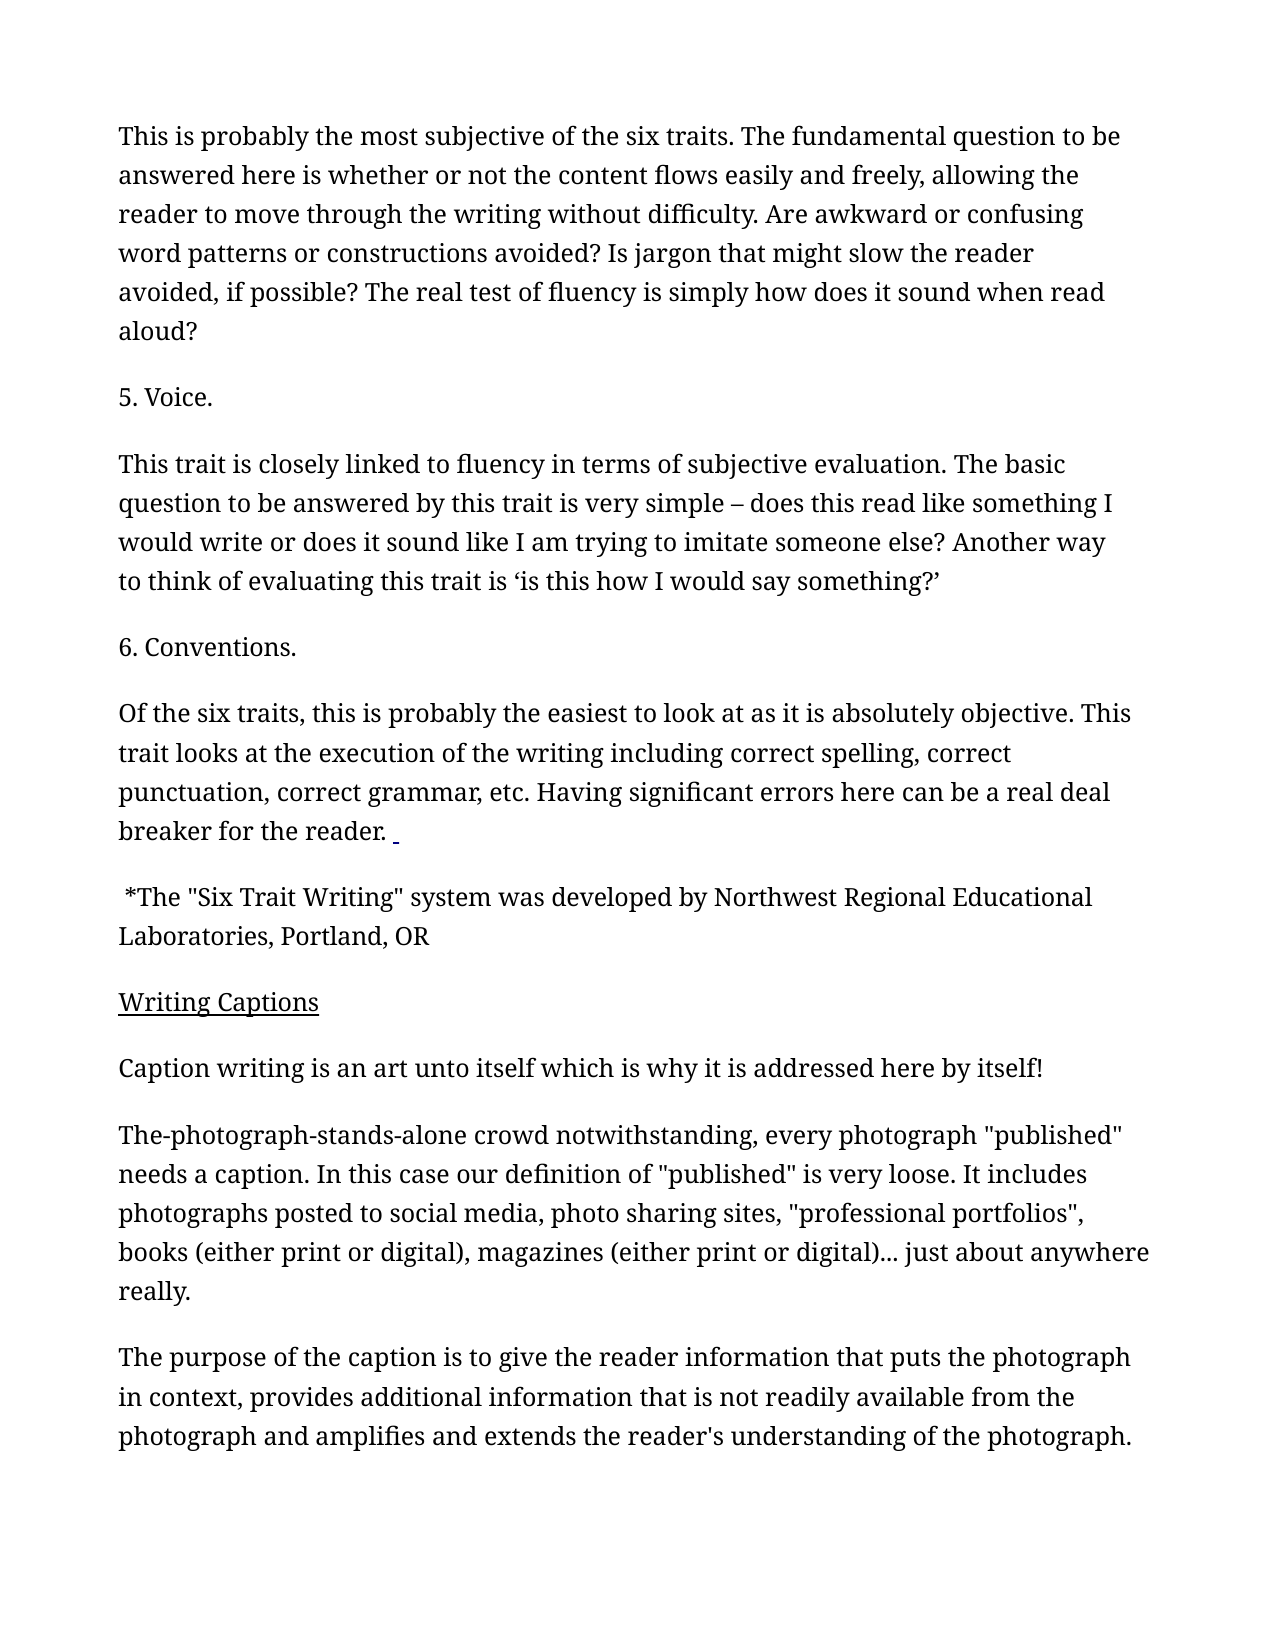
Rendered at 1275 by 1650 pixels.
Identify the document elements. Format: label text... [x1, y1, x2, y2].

text The purpose of the caption is to give the reader information that puts the photograph in context, provides additional information that is not readily available from the photograph and amplifies and extends the reader's understanding of the photograph. [118, 1340, 1138, 1452]
subtitle 6. Conventions. [118, 630, 1157, 664]
text Of the six traits, this is probably the easiest to look at as it is absolutely objective. This trait looks at the execution of the writing including correct spelling, correct punctuation, correct grammar, etc. Having significant errors here can be a real deal breaker for the reader. [118, 696, 1144, 848]
text *The "Six Trait Writing" system was developed by Northwest Regional Educational Laboratories, Portland, OR [118, 880, 1157, 953]
text The-photograph-stands-alone crowd notwithstanding, every photograph "published" needs a caption. In this case our definition of "published" is very loose. It includes photographs posted to social media, photo sharing sites, "professional portfolios", books (either print or digital), magazines (either print or digital)... just about anywhere really. [118, 1117, 1157, 1308]
subtitle Writing Captions [118, 985, 1157, 1019]
text Caption writing is an art unto itself which is why it is addressed here by itself! [118, 1051, 1157, 1085]
text This is probably the most subjective of the six traits. The fundamental question to be answered here is whether or not the content flows easily and freely, allowing the reader to move through the writing without difficulty. Are awkward or confusing word patterns or constructions avoided? Is jargon that might slow the reader avoided, if possible? The real test of fluency is simply how does it sound when read aloud? [118, 118, 1138, 348]
text This trait is closely linked to fluency in terms of subjective evaluation. The basic question to be answered by this trait is very simple – does this read like something I would write or does it sound like I am trying to imitate someone else? Another way to think of evaluating this trait is ‘is this how I would say something?’ [118, 446, 1120, 598]
subtitle 5. Voice. [118, 380, 1157, 414]
